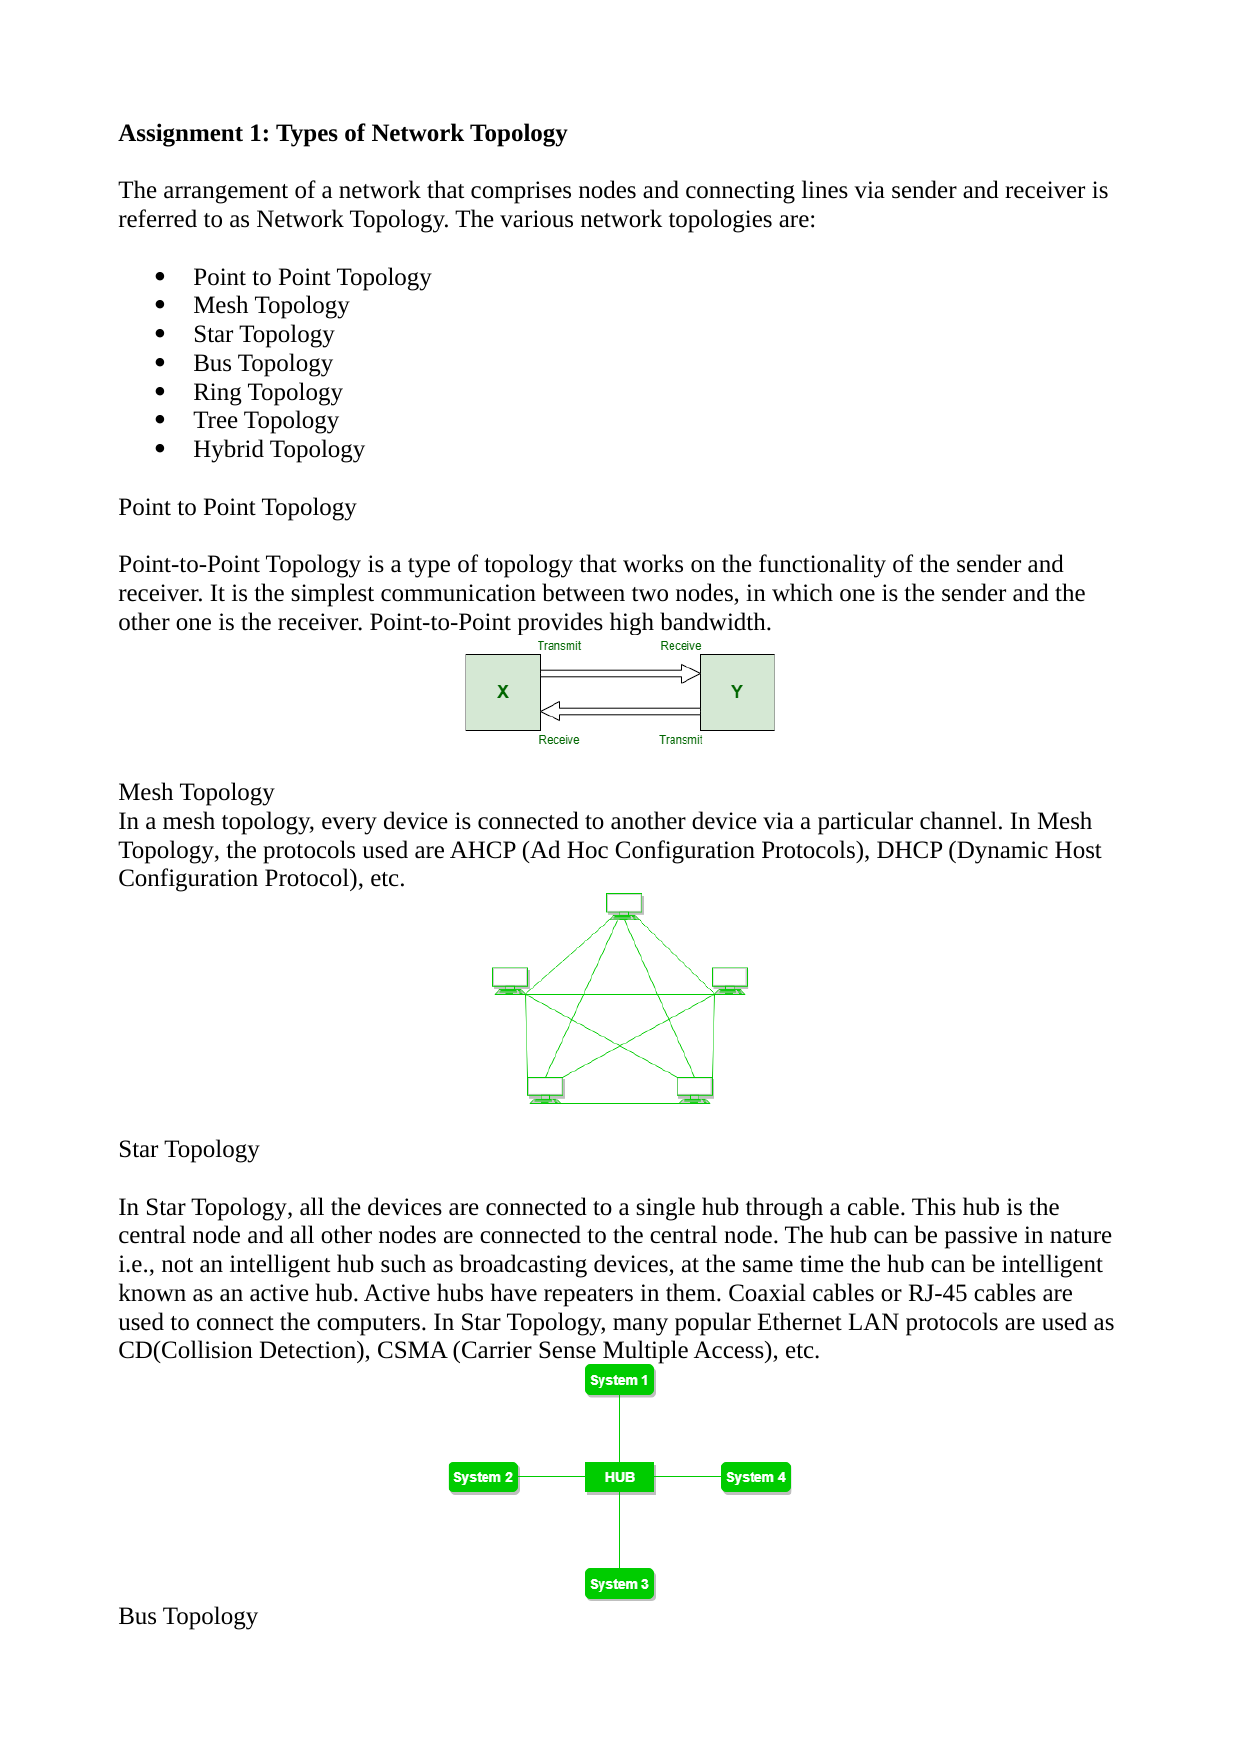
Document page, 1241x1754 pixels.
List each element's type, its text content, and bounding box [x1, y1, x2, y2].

picture [448, 1364, 792, 1601]
text Bus Topology [118, 1601, 1122, 1630]
list Tree Topology [156, 406, 1122, 434]
text Mesh Topology [118, 777, 1122, 806]
list Hybrid Topology [156, 434, 1122, 463]
text Point to Point Topology [118, 492, 1122, 521]
list Star Topology [156, 319, 1122, 348]
list Mesh Topology [156, 291, 1122, 319]
list Point to Point Topology [156, 262, 1122, 291]
text In Star Topology, all the devices are connected to a single hub through a cable. This hub is the central node and all other nodes are connected to the central node. The hub can be passive in nature i.e., not an intelligent hub such as broadcasting devices, at the same time the hub can be intelligent known as an active hub. Active hubs have repeaters in them. Coaxial cables or RJ-45 cables are used to connect the computers. In Star Topology, many popular Ethernet LAN protocols are used as CD(Collision Detection), CSMA (Carrier Sense Multiple Access), etc. [118, 1192, 1122, 1364]
picture [465, 635, 775, 749]
text The arrangement of a network that comprises nodes and connecting lines via sender and receiver is referred to as Network Topology. The various network topologies are: [118, 176, 1122, 233]
text Star Topology [118, 1134, 1122, 1163]
text Assignment 1: Types of Network Topology [118, 118, 1122, 147]
text Point-to-Point Topology is a type of topology that works on the functionality of the sender and receiver. It is the simplest communication between two nodes, in which one is the sender and the other one is the receiver. Point-to-Point provides high bandwidth. [118, 549, 1122, 636]
list Bus Topology [156, 348, 1122, 377]
text In a mesh topology, every device is connected to another device via a particular channel. In Mesh Topology, the protocols used are AHCP (Ad Hoc Configuration Protocols), DHCP (Dynamic Host Configuration Protocol), etc. [118, 806, 1122, 892]
picture [492, 892, 749, 1106]
list Ring Topology [156, 377, 1122, 406]
